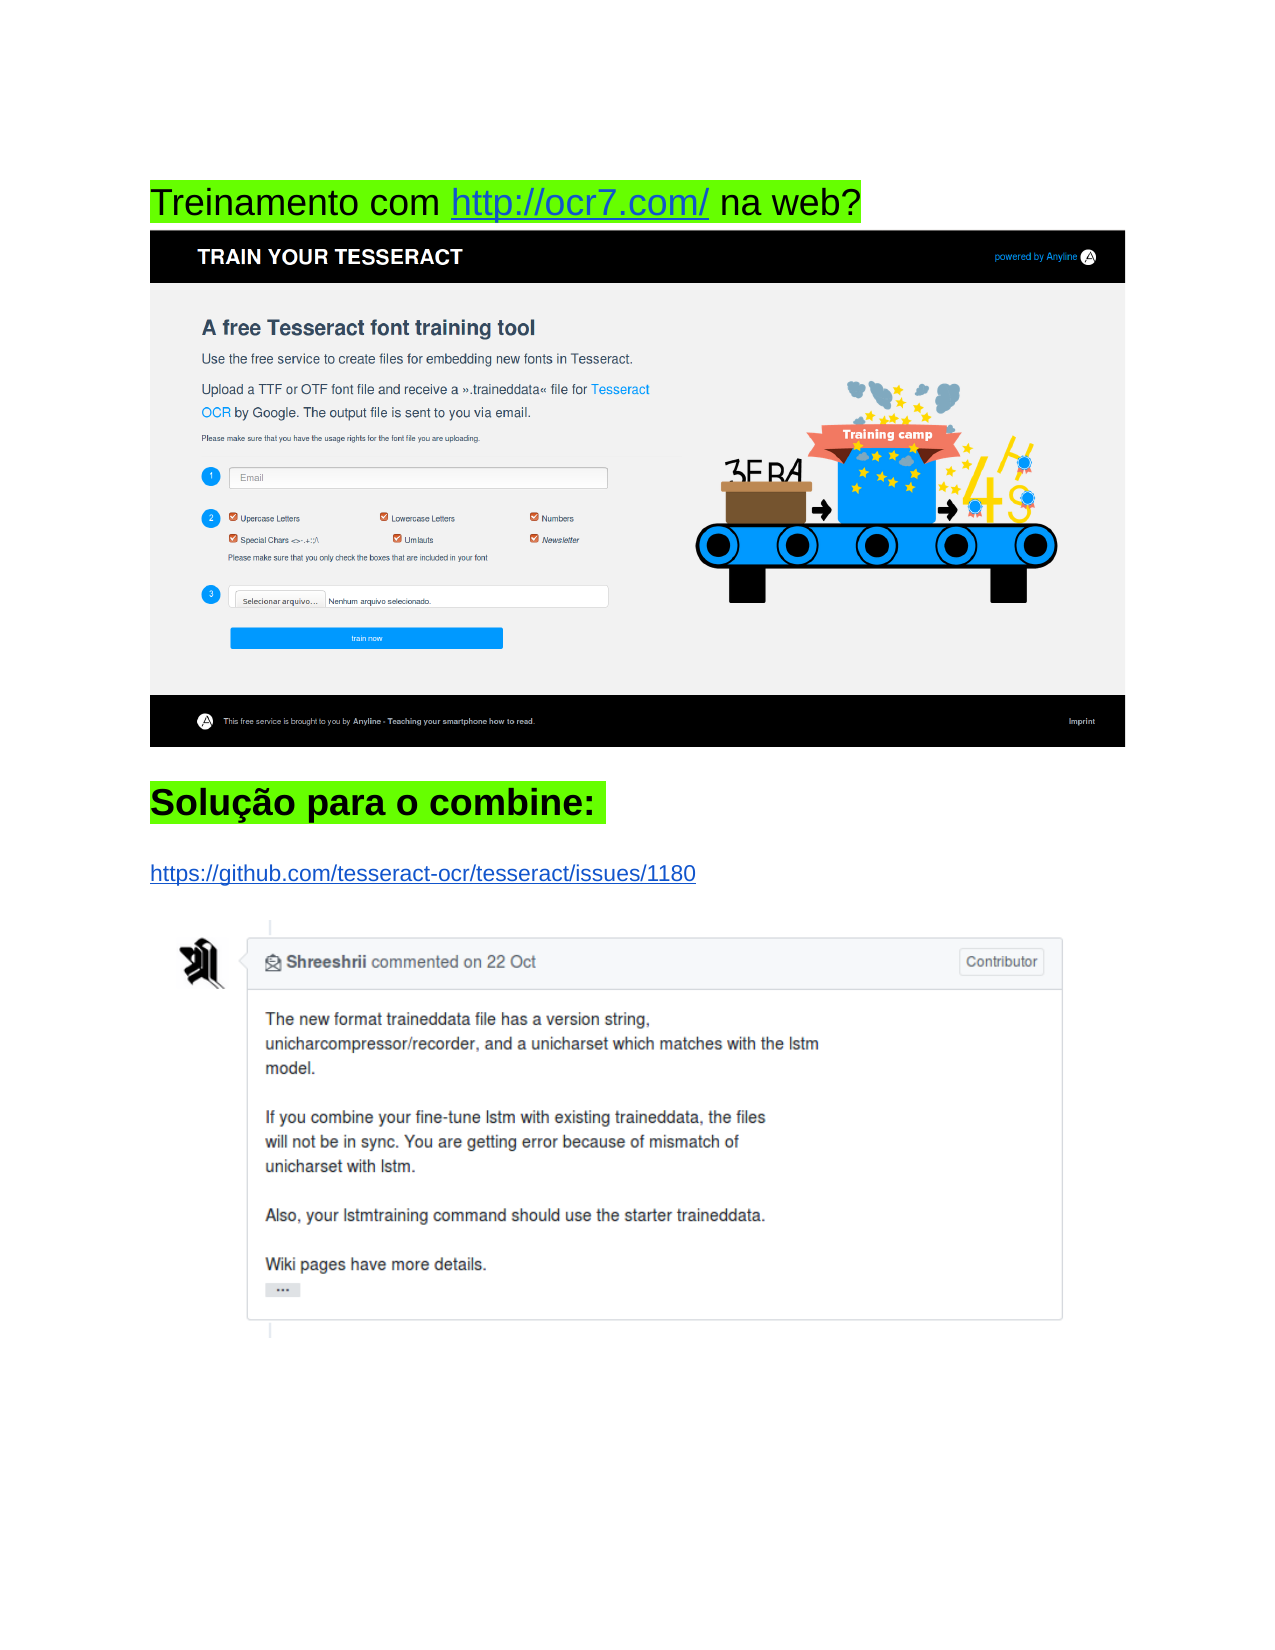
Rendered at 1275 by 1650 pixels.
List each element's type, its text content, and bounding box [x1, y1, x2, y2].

picture [150, 229, 1125, 747]
text Solução para o combine: [150, 781, 1125, 824]
text Treinamento com http://ocr7.com/ na web? [150, 180, 1125, 223]
text https://github.com/tesseract-ocr/tesseract/issues/1180 [150, 860, 1125, 887]
picture [150, 920, 1125, 1338]
